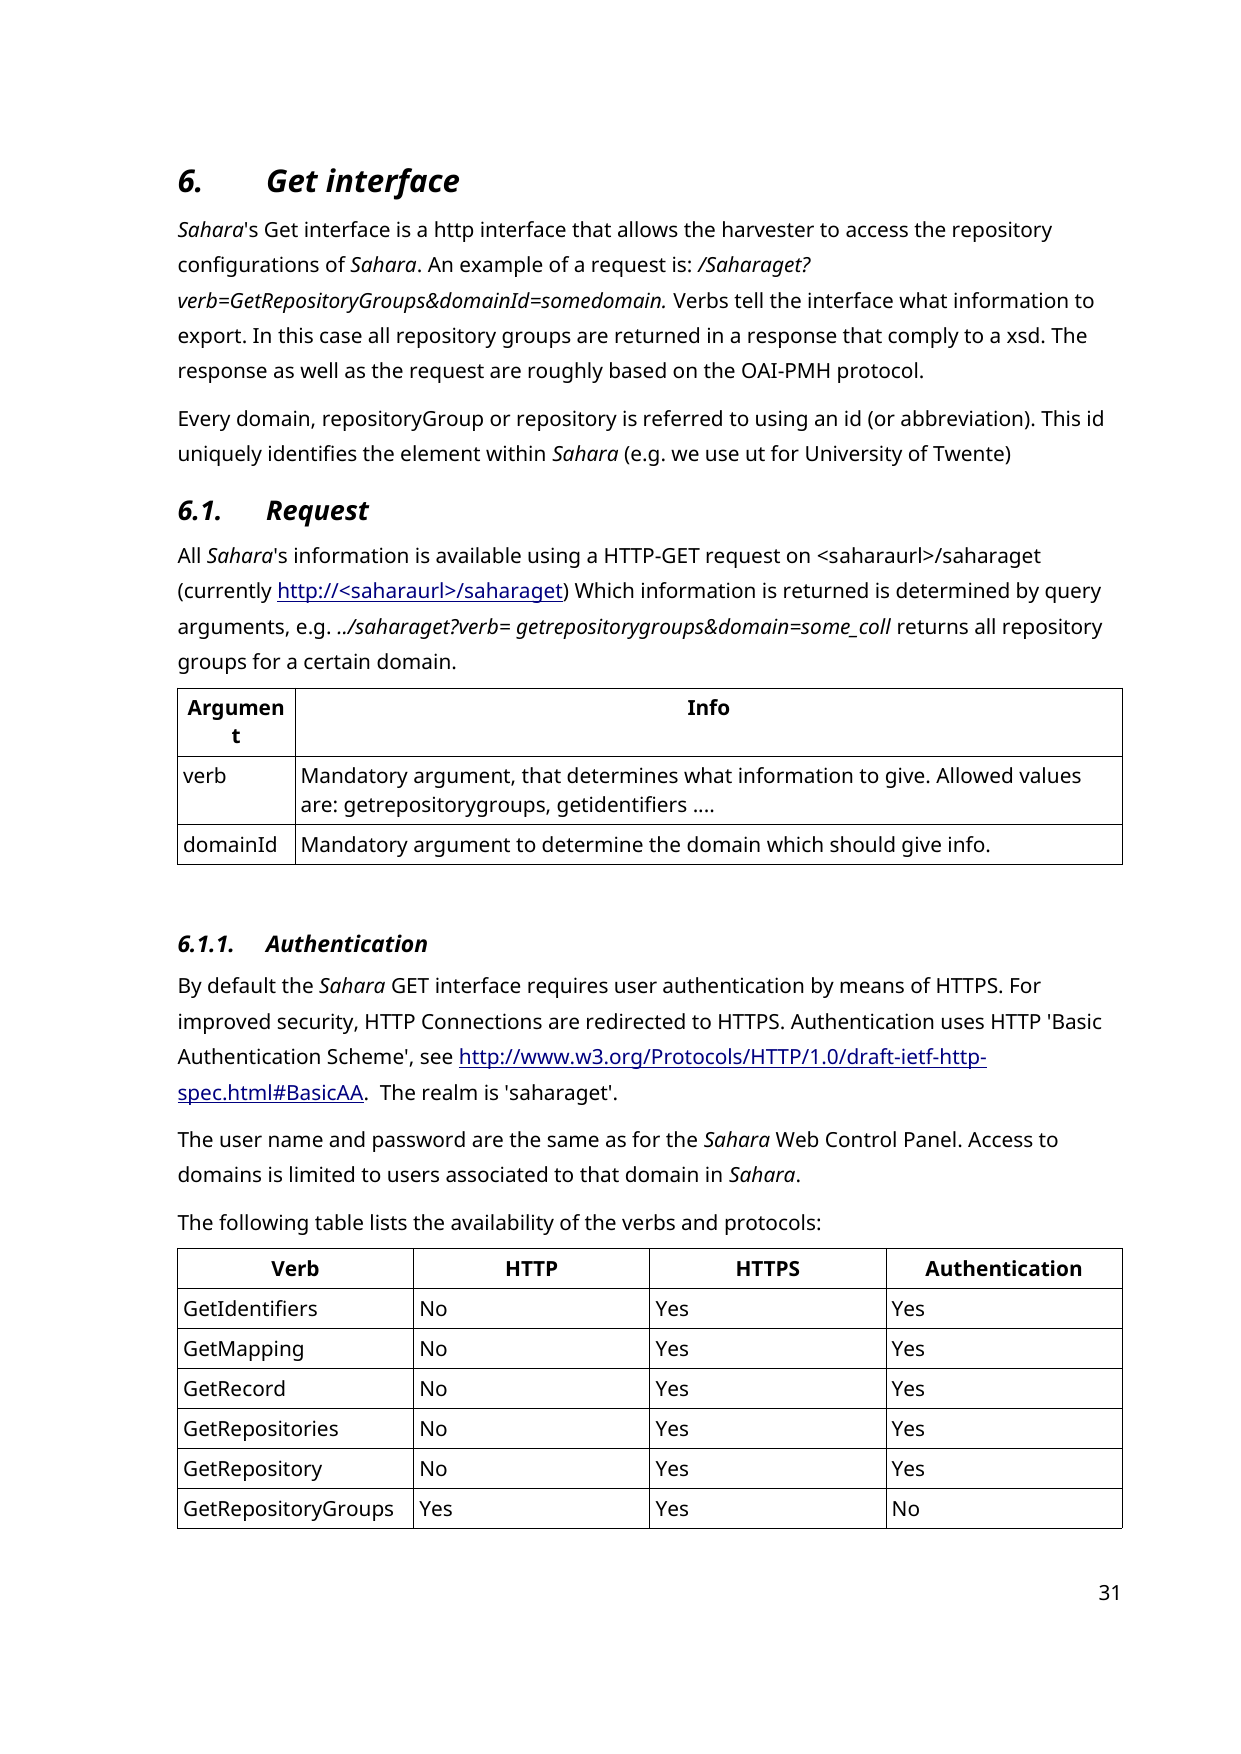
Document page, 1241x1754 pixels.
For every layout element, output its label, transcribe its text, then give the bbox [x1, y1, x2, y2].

table_cell Yes [414, 1489, 649, 1528]
table_cell Yes [887, 1449, 1122, 1488]
table_cell Yes [650, 1369, 886, 1408]
text The following table lists the availability of the verbs and protocols: [177, 1201, 1122, 1236]
table_header Info [296, 689, 1122, 756]
table_header HTTPS [650, 1249, 886, 1288]
table_cell No [414, 1409, 649, 1448]
table_cell Yes [650, 1409, 886, 1448]
table_cell Yes [650, 1289, 886, 1328]
text All Sahara's information is available using a HTTP-GET request on <saharaurl>/saharaget (currently http://<saharaurl>/saharaget) Which information is returned is determined by query arguments, e.g. ../saharaget?verb= getrepositorygroups&domain=some_coll returns all repository groups for a certain domain. [177, 534, 1122, 676]
table_header HTTP [414, 1249, 649, 1288]
table_cell No [887, 1489, 1122, 1528]
subtitle Get interface [177, 159, 1122, 202]
table_cell No [414, 1449, 649, 1488]
text Sahara's Get interface is a http interface that allows the harvester to access the repository configurations of Sahara. An example of a request is: /Saharaget?verb=GetRepositoryGroups&domainId=somedomain. Verbs tell the interface what information to export. In this case all repository groups are returned in a response that comply to a xsd. The response as well as the request are roughly based on the OAI-PMH protocol. [177, 208, 1122, 385]
subtitle Authentication [177, 923, 1122, 959]
table_cell GetMapping [178, 1329, 413, 1368]
table_cell GetRepositoryGroups [178, 1489, 413, 1528]
table_cell GetRepository [178, 1449, 413, 1488]
table_cell verb [178, 757, 295, 824]
table_cell Mandatory argument, that determines what information to give. Allowed values are: getrepositorygroups, getidentifiers .... [296, 757, 1122, 824]
table_cell Yes [887, 1369, 1122, 1408]
table_cell GetIdentifiers [178, 1289, 413, 1328]
text Every domain, repositoryGroup or repository is referred to using an id (or abbreviation). This id uniquely identifies the element within Sahara (e.g. we use ut for University of Twente) [177, 397, 1122, 468]
text The user name and password are the same as for the Sahara Web Control Panel. Access to domains is limited to users associated to that domain in Sahara. [177, 1118, 1122, 1189]
table_cell GetRecord [178, 1369, 413, 1408]
subtitle Request [177, 491, 1122, 528]
table_cell Yes [650, 1489, 886, 1528]
table_cell Yes [887, 1409, 1122, 1448]
table_cell Mandatory argument to determine the domain which should give info. [296, 825, 1122, 864]
table_header Argument [178, 689, 295, 756]
table_cell GetRepositories [178, 1409, 413, 1448]
table_cell domainId [178, 825, 295, 864]
table_cell No [414, 1289, 649, 1328]
table_cell Yes [650, 1449, 886, 1488]
table_cell Yes [887, 1289, 1122, 1328]
table_cell No [414, 1329, 649, 1368]
text By default the Sahara GET interface requires user authentication by means of HTTPS. For improved security, HTTP Connections are redirected to HTTPS. Authentication uses HTTP 'Basic Authentication Scheme', see http://www.w3.org/Protocols/HTTP/1.0/draft-ietf-http-spec.html#BasicAA. The realm is 'saharaget'. [177, 965, 1122, 1106]
table_cell Yes [887, 1329, 1122, 1368]
table_cell No [414, 1369, 649, 1408]
table_header Authentication [887, 1249, 1122, 1288]
table_header Verb [178, 1249, 413, 1288]
table_cell Yes [650, 1329, 886, 1368]
